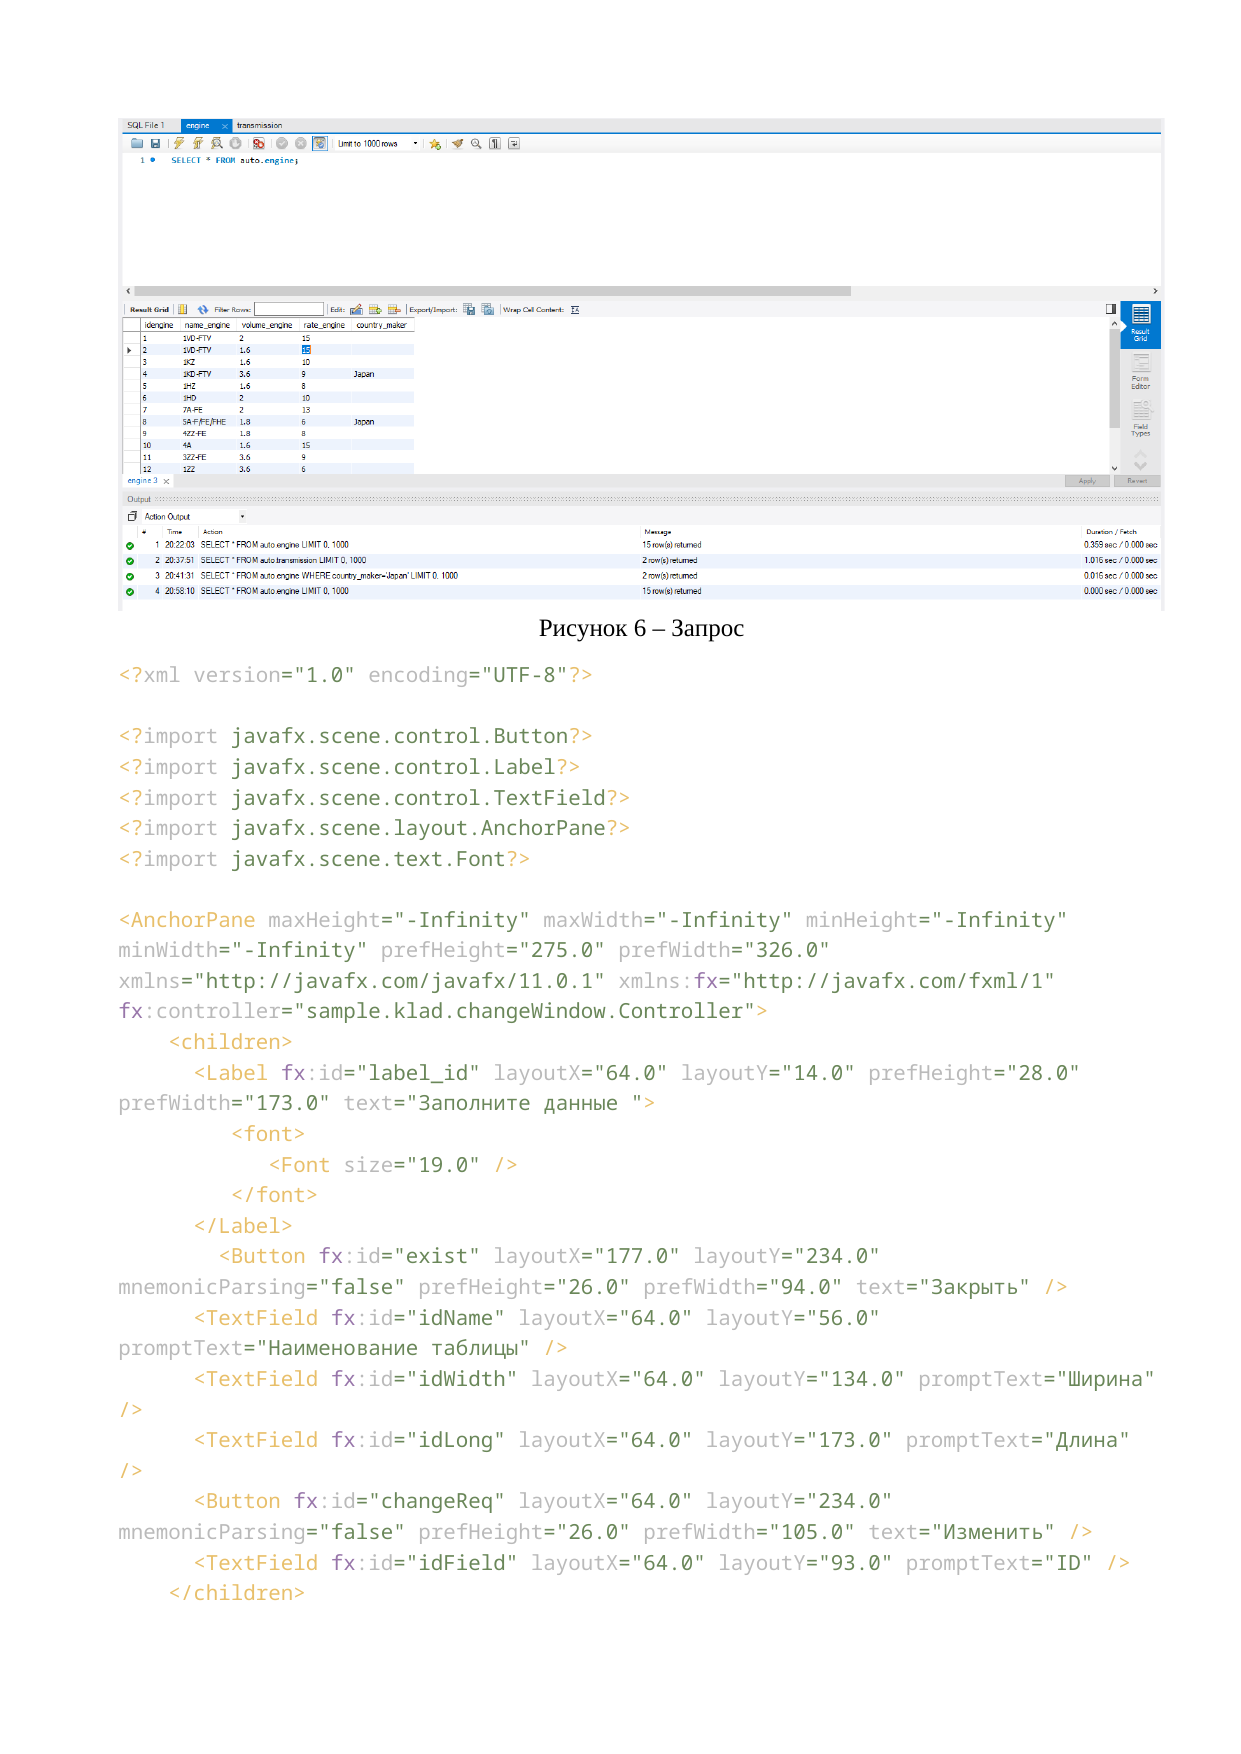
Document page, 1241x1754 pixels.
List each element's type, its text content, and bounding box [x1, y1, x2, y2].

text Рисунок 6 – Запрос [118, 611, 1164, 642]
text <?xml version="1.0" encoding="UTF-8"?> <?import javafx.scene.control.Button?> <?import javafx.scene.control.Label?> <?import javafx.scene.control.TextField?> <?import javafx.scene.layout.AnchorPane?> <?import javafx.scene.text.Font?> <AnchorPane maxHeight="-Infinity" maxWidth="-Infinity" minHeight="-Infinity" minWidth="-Infinity" prefHeight="275.0" prefWidth="326.0" xmlns="http://javafx.com/javafx/11.0.1" xmlns:fx="http://javafx.com/fxml/1" fx:controller="sample.klad.changeWindow.Controller"> <children> <Label fx:id="label_id" layoutX="64.0" layoutY="14.0" prefHeight="28.0" prefWidth="173.0" text="Заполните данные "> <font> <Font size="19.0" /> </font> </Label> <Button fx:id="exist" layoutX="177.0" layoutY="234.0" mnemonicParsing="false" prefHeight="26.0" prefWidth="94.0" text="Закрыть" /> <TextField fx:id="idName" layoutX="64.0" layoutY="56.0" promptText="Наименование таблицы" /> <TextField fx:id="idWidth" layoutX="64.0" layoutY="134.0" promptText="Ширина" /> <TextField fx:id="idLong" layoutX="64.0" layoutY="173.0" promptText="Длина" /> <Button fx:id="changeReq" layoutX="64.0" layoutY="234.0" mnemonicParsing="false" prefHeight="26.0" prefWidth="105.0" text="Изменить" /> <TextField fx:id="idField" layoutX="64.0" layoutY="93.0" promptText="ID" /> </children> [118, 661, 1164, 1607]
picture [118, 118, 1165, 611]
